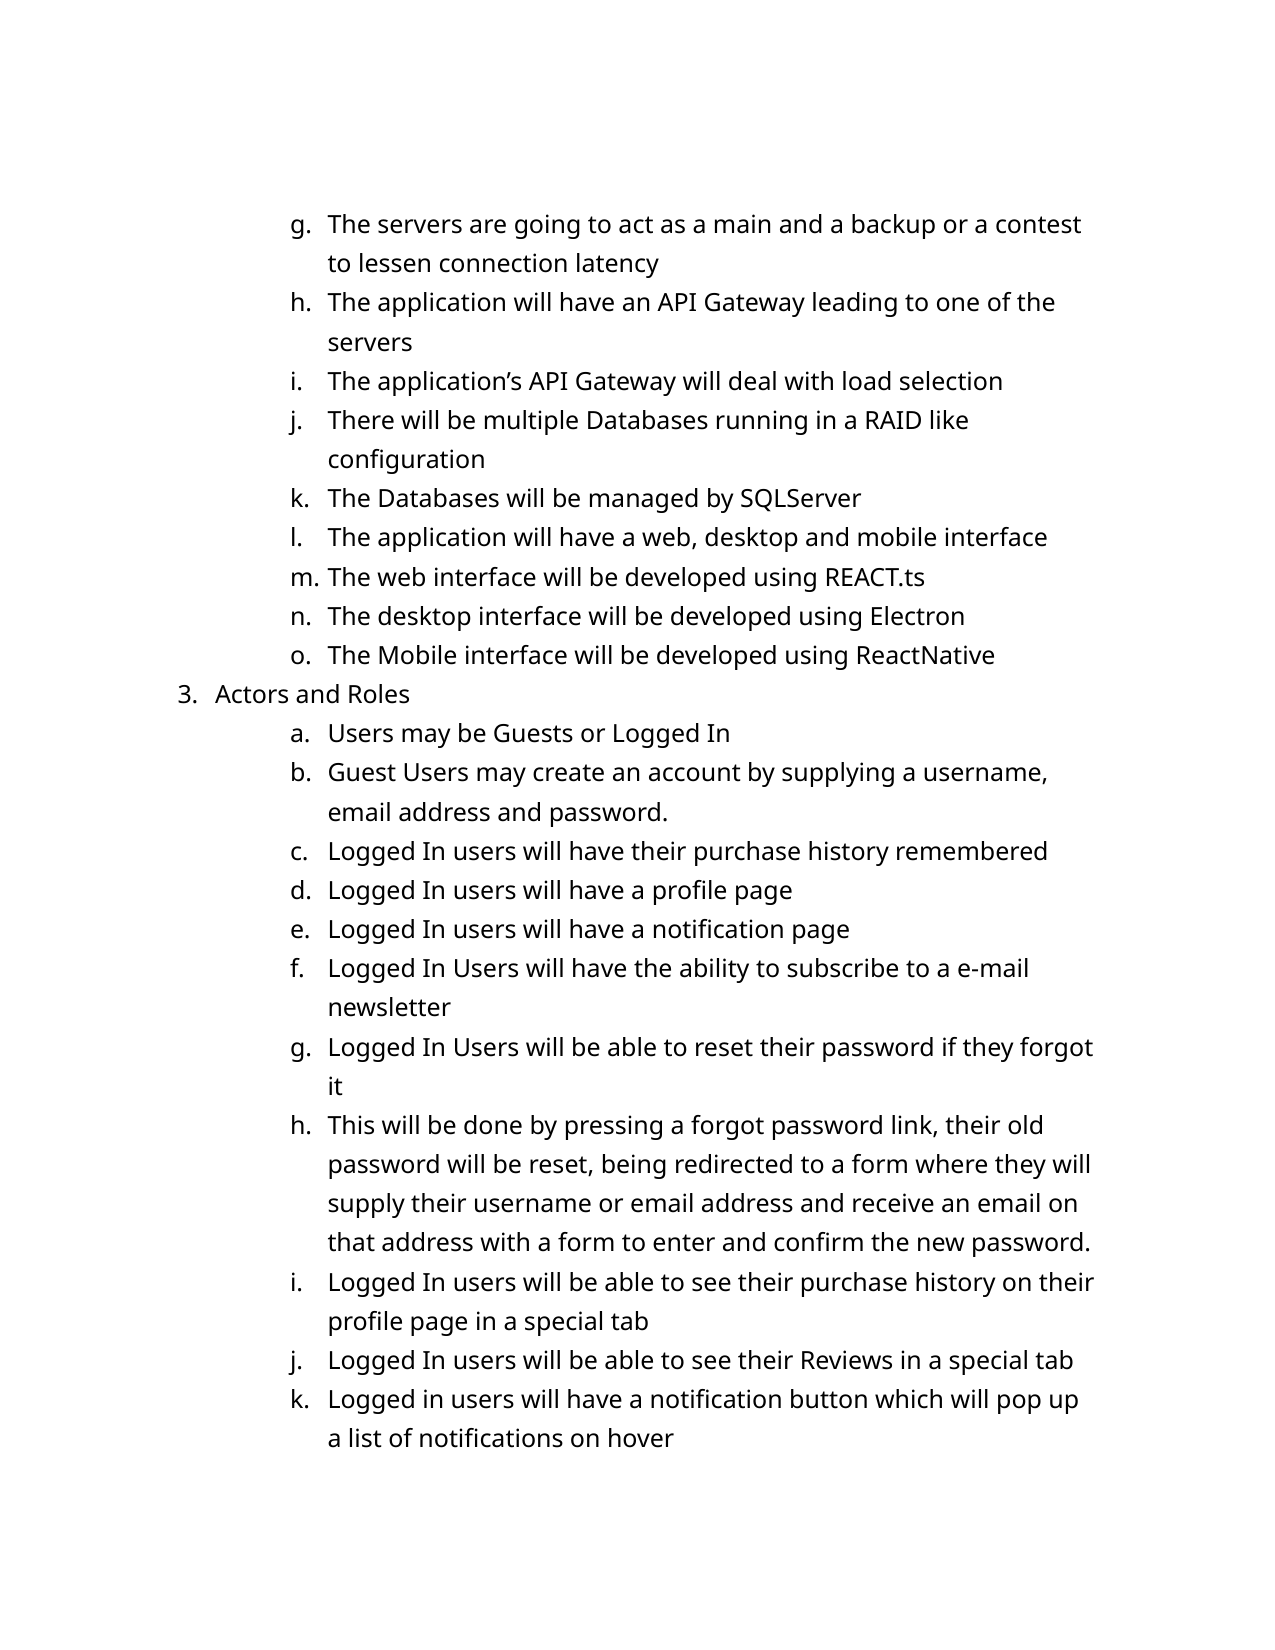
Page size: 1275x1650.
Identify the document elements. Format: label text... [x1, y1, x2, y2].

list The web interface will be developed using REACT.ts [290, 559, 1098, 593]
list Logged In users will have a profile page [290, 873, 1098, 907]
list The desktop interface will be developed using Electron [290, 598, 1098, 632]
list Logged In users will be able to see their purchase history on their profile page in a special tab [290, 1264, 1098, 1337]
list This will be done by pressing a forgot password link, their old password will be reset, being redirected to a form where they will supply their username or email address and receive an email on that address with a form to enter and confirm the new password. [290, 1108, 1098, 1259]
list The application’s API Gateway will deal with load selection [290, 363, 1098, 397]
list The Mobile interface will be developed using ReactNative [290, 638, 1098, 672]
list Actors and Roles [177, 677, 1098, 711]
list Logged In users will be able to see their Reviews in a special tab [290, 1343, 1098, 1377]
list The application will have an API Gateway leading to one of the servers [290, 285, 1098, 358]
list The servers are going to act as a main and a backup or a contest to lessen connection latency [290, 207, 1098, 280]
list Guest Users may create an account by supplying a username, email address and password. [290, 755, 1098, 828]
list Logged In users will have their purchase history remembered [290, 833, 1098, 867]
list Logged in users will have a notification button which will pop up a list of notifications on hover [290, 1382, 1098, 1455]
list Logged In users will have a notification page [290, 912, 1098, 946]
list The application will have a web, desktop and mobile interface [290, 520, 1098, 554]
list There will be multiple Databases running in a RAID like configuration [290, 403, 1098, 476]
list Logged In Users will be able to reset their password if they forgot it [290, 1029, 1098, 1102]
list The Databases will be managed by SQLServer [290, 481, 1098, 515]
list Users may be Guests or Logged In [290, 716, 1098, 750]
list Logged In Users will have the ability to subscribe to a e-mail newsletter [290, 951, 1098, 1024]
